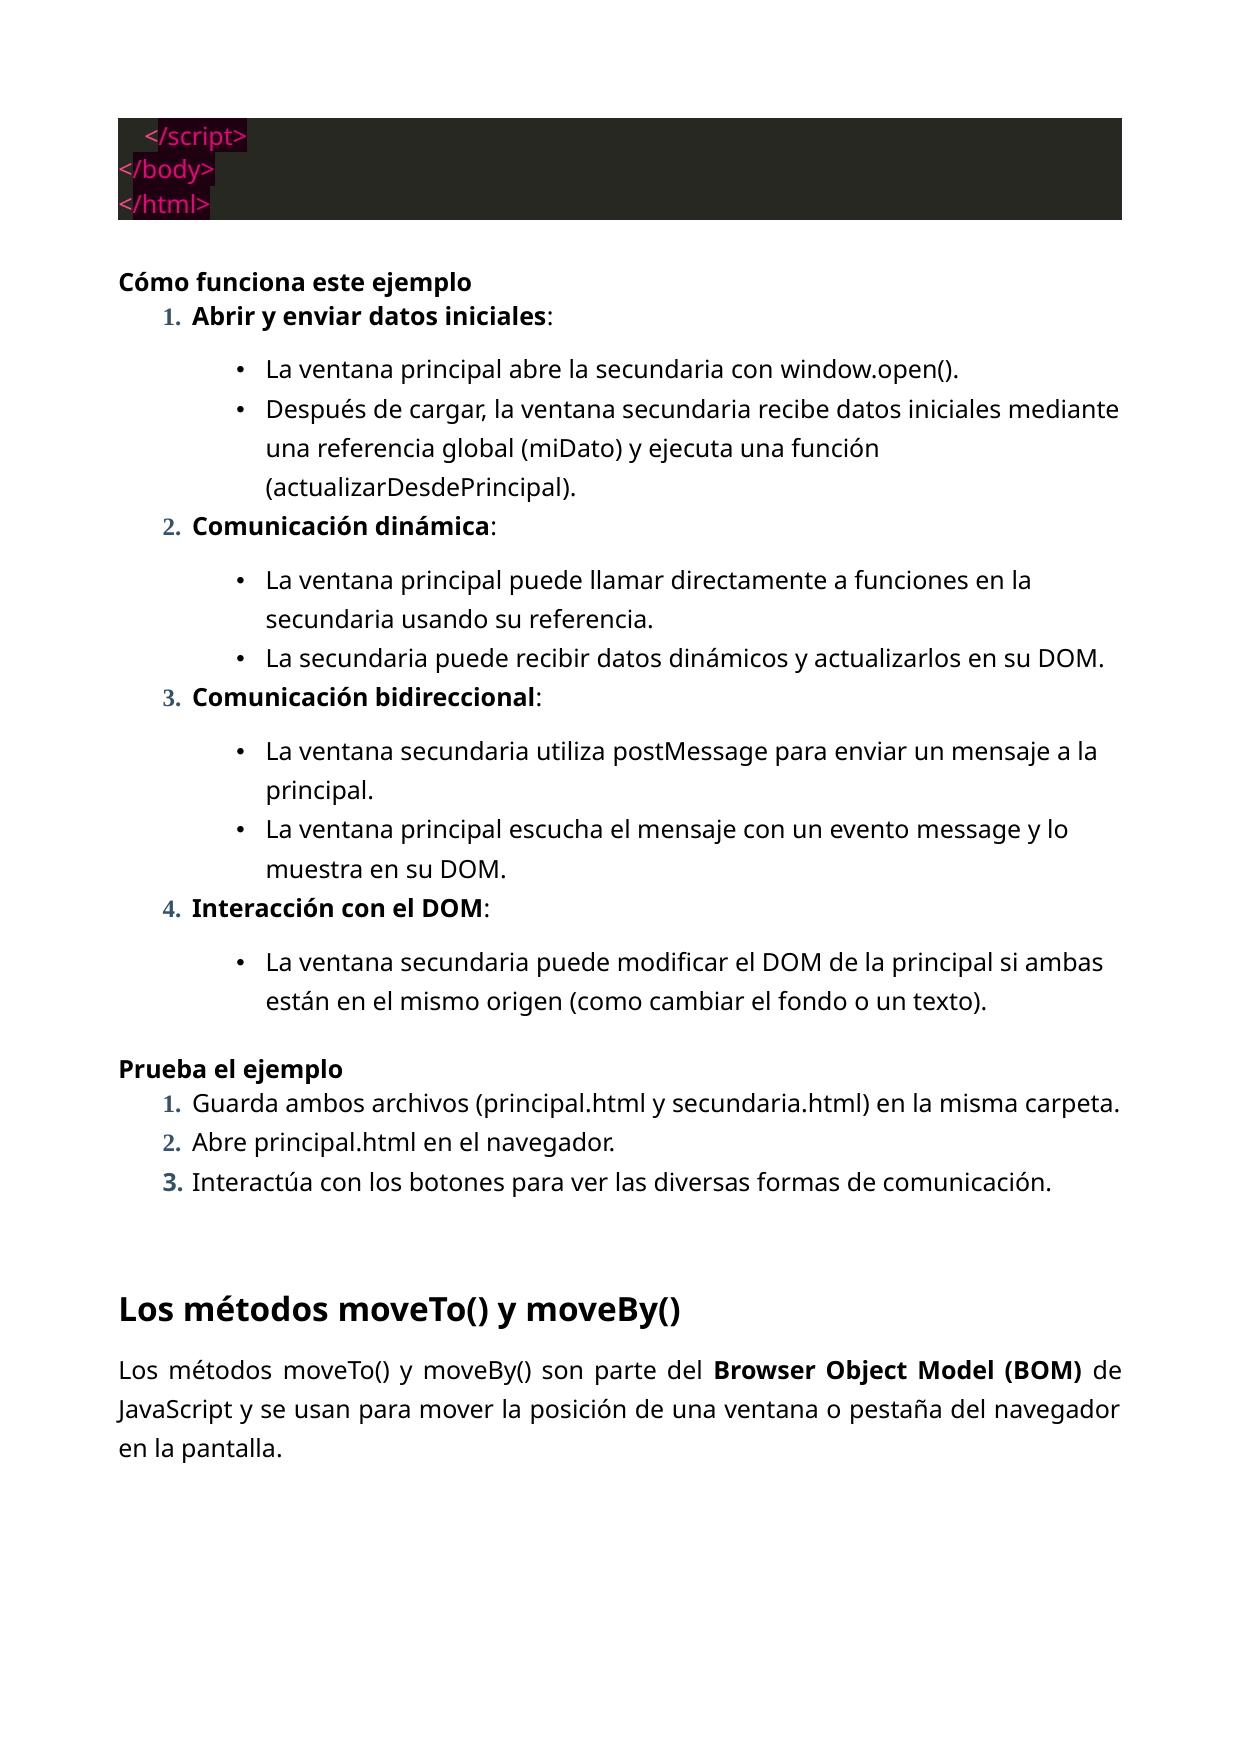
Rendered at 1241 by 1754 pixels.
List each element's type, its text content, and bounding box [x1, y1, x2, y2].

text Los métodos moveTo() y moveBy() son parte del Browser Object Model (BOM) de JavaScript y se usan para mover la posición de una ventana o pestaña del navegador en la pantalla. [118, 1353, 1122, 1465]
text </body> [118, 152, 1122, 186]
list La ventana principal abre la secundaria con window.open(). [236, 352, 1122, 386]
subtitle Cómo funciona este ejemplo [118, 264, 1122, 298]
subtitle Prueba el ejemplo [118, 1052, 1122, 1086]
list La ventana principal puede llamar directamente a funciones en la secundaria usando su referencia. [236, 563, 1122, 636]
list Comunicación bidireccional: [162, 680, 1122, 714]
list Interacción con el DOM: [162, 891, 1122, 924]
list Interactúa con los botones para ver las diversas formas de comunicación. [162, 1164, 1122, 1198]
list Guarda ambos archivos (principal.html y secundaria.html) en la misma carpeta. [162, 1086, 1122, 1120]
list La ventana secundaria puede modificar el DOM de la principal si ambas están en el mismo origen (como cambiar el fondo o un texto). [236, 944, 1122, 1017]
list Después de cargar, la ventana secundaria recibe datos iniciales mediante una referencia global (miDato) y ejecuta una función (actualizarDesdePrincipal). [236, 391, 1122, 504]
text </html> [118, 186, 1122, 220]
list Comunicación dinámica: [162, 509, 1122, 543]
text Los métodos moveTo() y moveBy() [118, 1286, 1122, 1331]
list La ventana principal escucha el mensaje con un evento message y lo muestra en su DOM. [236, 812, 1122, 885]
list La ventana secundaria utiliza postMessage para enviar un mensaje a la principal. [236, 734, 1122, 807]
list Abrir y enviar datos iniciales: [162, 298, 1122, 332]
list Abre principal.html en el navegador. [162, 1125, 1122, 1159]
text </script> [118, 118, 1122, 152]
list La secundaria puede recibir datos dinámicos y actualizarlos en su DOM. [236, 641, 1122, 675]
